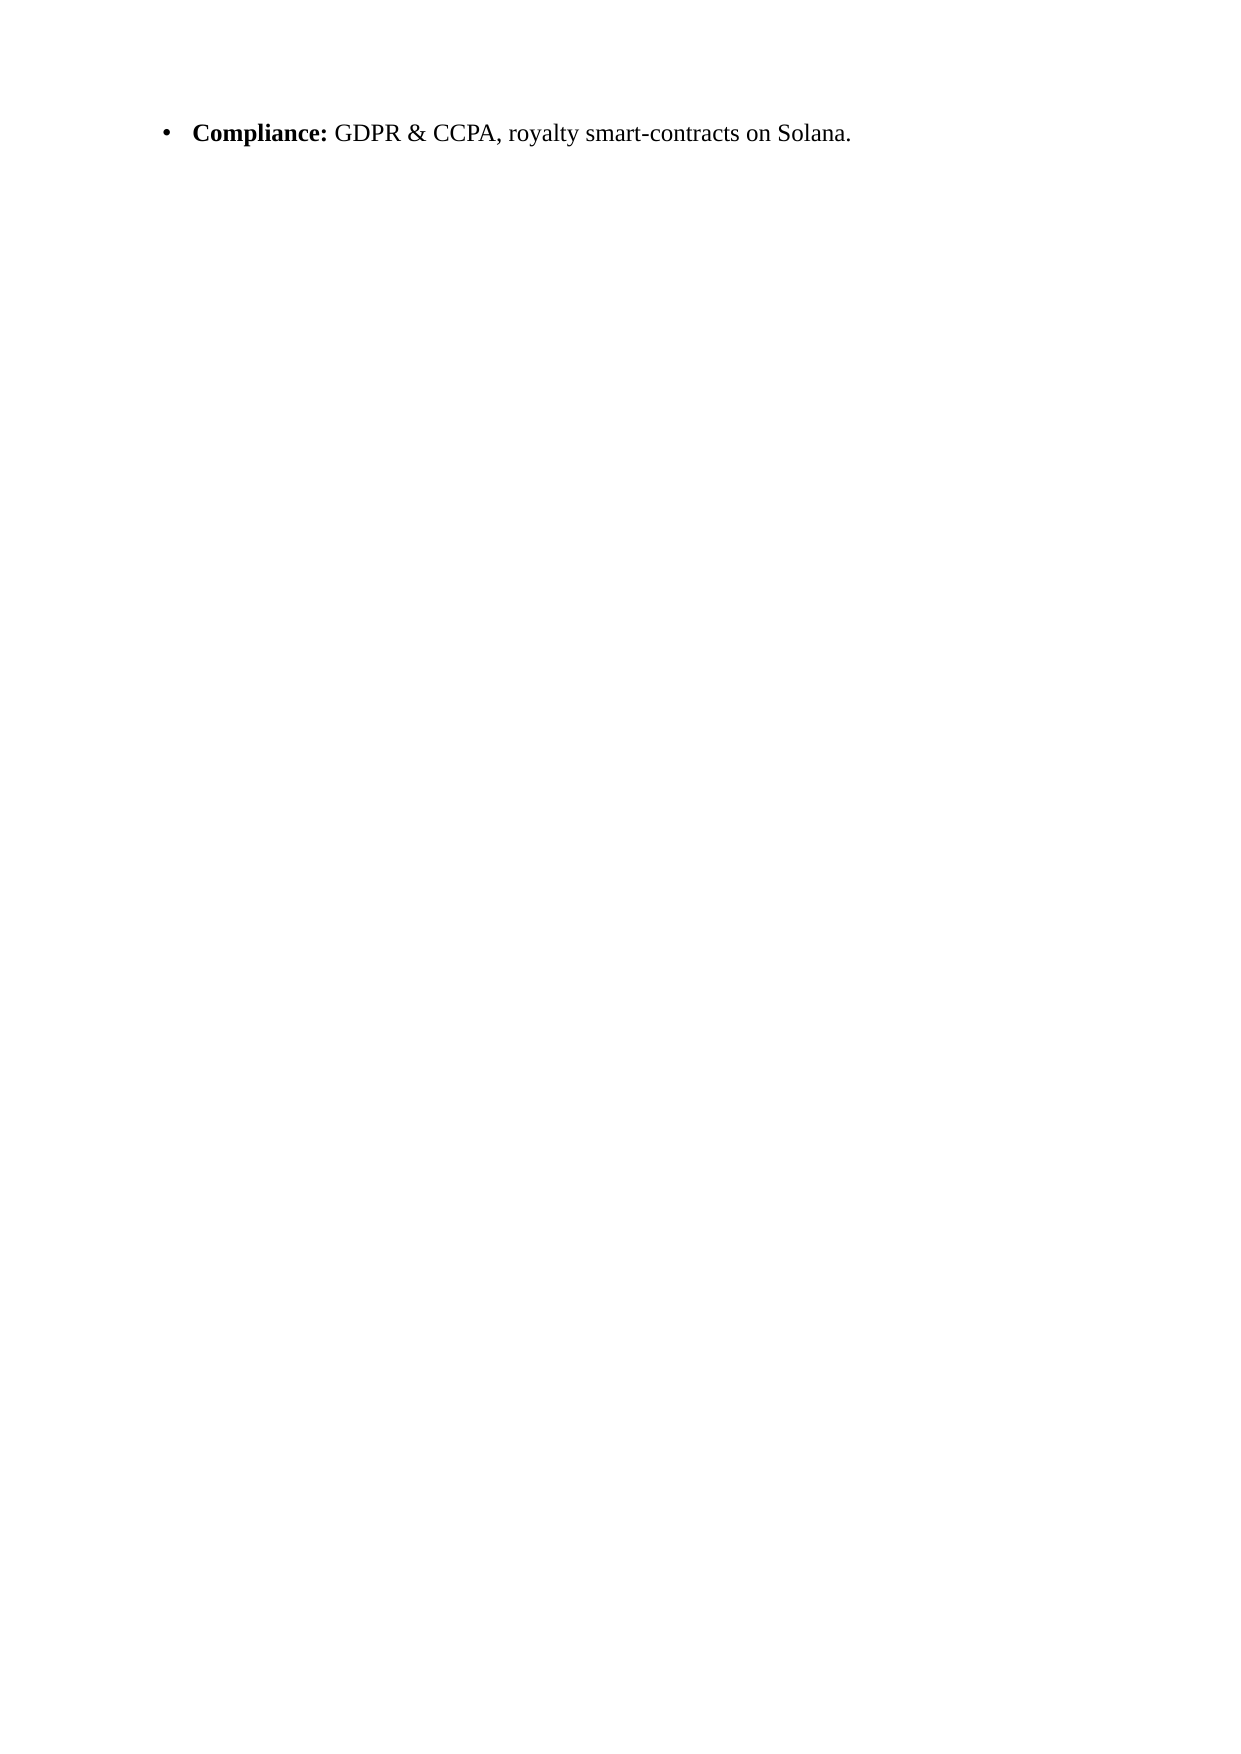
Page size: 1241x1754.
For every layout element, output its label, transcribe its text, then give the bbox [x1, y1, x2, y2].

list Compliance: GDPR & CCPA, royalty smart‑contracts on Solana. [162, 118, 1122, 147]
